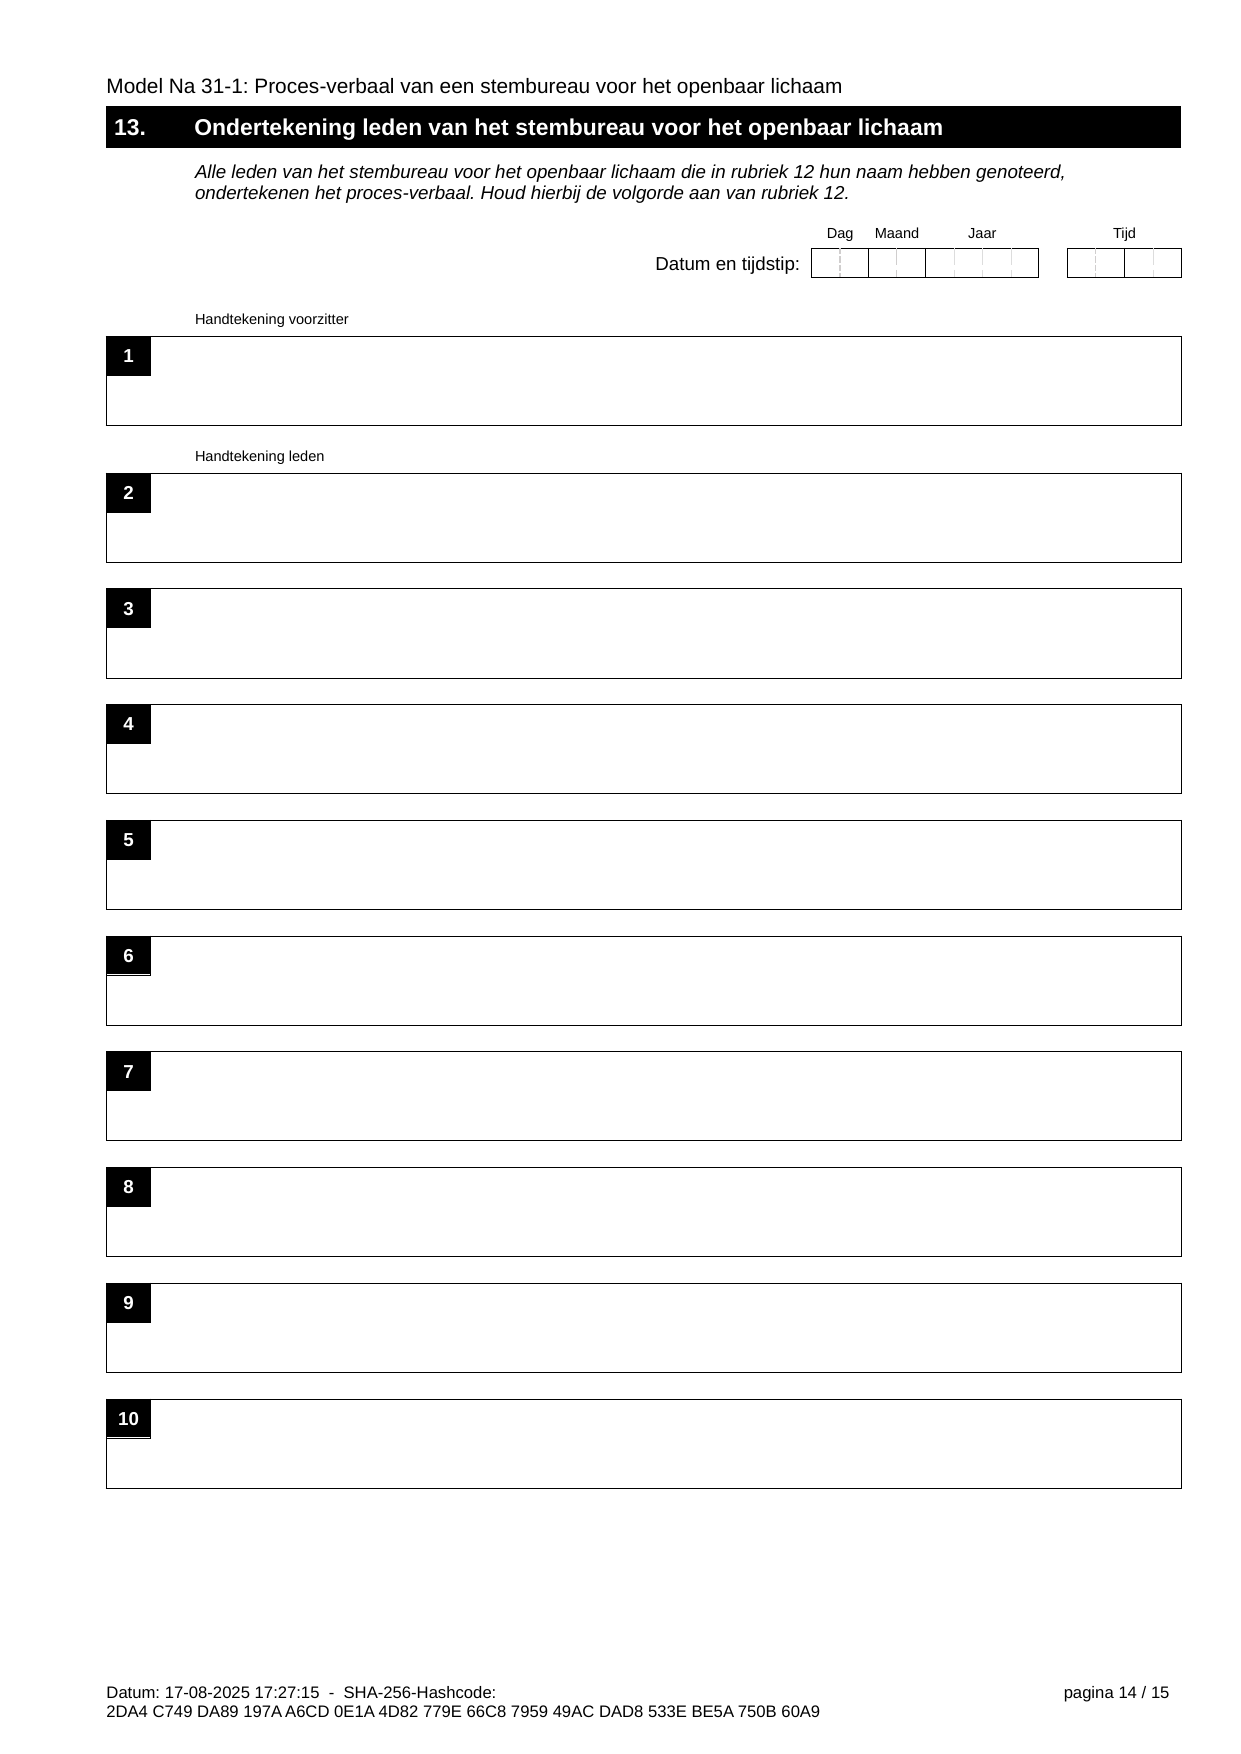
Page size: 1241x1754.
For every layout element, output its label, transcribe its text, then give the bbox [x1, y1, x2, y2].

table_cell 3 [107, 589, 150, 627]
table_cell [106, 563, 1181, 588]
table_cell [107, 628, 150, 677]
table_header [1039, 225, 1067, 248]
table_cell [107, 1207, 150, 1256]
table_cell [812, 249, 840, 277]
table_cell [954, 249, 982, 277]
table_cell [869, 249, 897, 277]
table_cell [1068, 249, 1096, 277]
table_header Dag [811, 225, 868, 248]
table_cell [150, 975, 1181, 1025]
table_cell 9 [107, 1284, 150, 1322]
table_cell [151, 1168, 1181, 1206]
table_header 2 [107, 474, 150, 512]
table_cell [150, 1090, 1181, 1140]
table_cell [926, 249, 954, 277]
table_cell [150, 627, 1181, 677]
table_cell [1096, 249, 1124, 277]
table_cell [107, 976, 150, 1025]
table_cell [107, 1091, 150, 1140]
table_cell [151, 1400, 1181, 1437]
table_cell [151, 1284, 1181, 1322]
table_cell [897, 249, 925, 277]
table_cell [150, 1322, 1181, 1372]
table_cell [982, 249, 1011, 277]
table_cell 5 [107, 820, 150, 859]
table_cell [151, 589, 1181, 627]
table_cell [1011, 249, 1038, 277]
table_cell [150, 1206, 1181, 1256]
table_header [655, 225, 811, 248]
table_header Maand [868, 225, 925, 248]
table_cell [150, 1438, 1181, 1488]
table_header Jaar [925, 225, 1039, 248]
table_cell [107, 513, 150, 562]
table_cell [1125, 249, 1153, 277]
table_cell [151, 937, 1181, 974]
table_cell [151, 705, 1181, 743]
table_cell [106, 910, 1181, 936]
table_header Tijd [1068, 225, 1181, 248]
text Alle leden van het stembureau voor het openbaar lichaam die in rubriek 12 hun naam hebben genoteerd, ondertekenen het proces-verbaal. Houd hierbij de volgorde aan van rubriek 12. [195, 160, 1181, 203]
table_cell [106, 1373, 1181, 1398]
table_cell [840, 249, 868, 277]
table_cell [107, 1323, 150, 1372]
table_cell [106, 1026, 1181, 1051]
table_cell [1039, 248, 1067, 277]
table_cell [150, 859, 1181, 909]
table_header [151, 474, 1181, 512]
table_cell [151, 1052, 1181, 1090]
table_cell [1153, 249, 1181, 277]
table_cell 7 [107, 1052, 150, 1090]
table_cell [150, 512, 1181, 562]
table_header [151, 337, 1181, 375]
table_cell [107, 376, 150, 425]
table_cell [107, 860, 150, 909]
table_cell [106, 1141, 1181, 1167]
subtitle Ondertekening leden van het stembureau voor het openbaar lichaam [111, 111, 1177, 143]
table_cell 6 [107, 937, 150, 974]
table_cell [107, 1439, 150, 1488]
table_cell 8 [107, 1168, 150, 1206]
text Handtekening voorzitter [195, 311, 1181, 327]
table_cell [106, 1257, 1181, 1283]
table_cell 4 [107, 705, 150, 743]
table_cell 10 [107, 1400, 150, 1437]
table_cell [106, 794, 1181, 820]
table_cell [150, 743, 1181, 793]
table_cell [151, 821, 1181, 859]
table_header 1 [107, 337, 150, 375]
table_cell [150, 375, 1181, 425]
table_cell [106, 679, 1181, 704]
table_cell Datum en tijdstip: [655, 248, 811, 277]
table_cell [107, 744, 150, 793]
text Handtekening leden [195, 447, 1181, 464]
